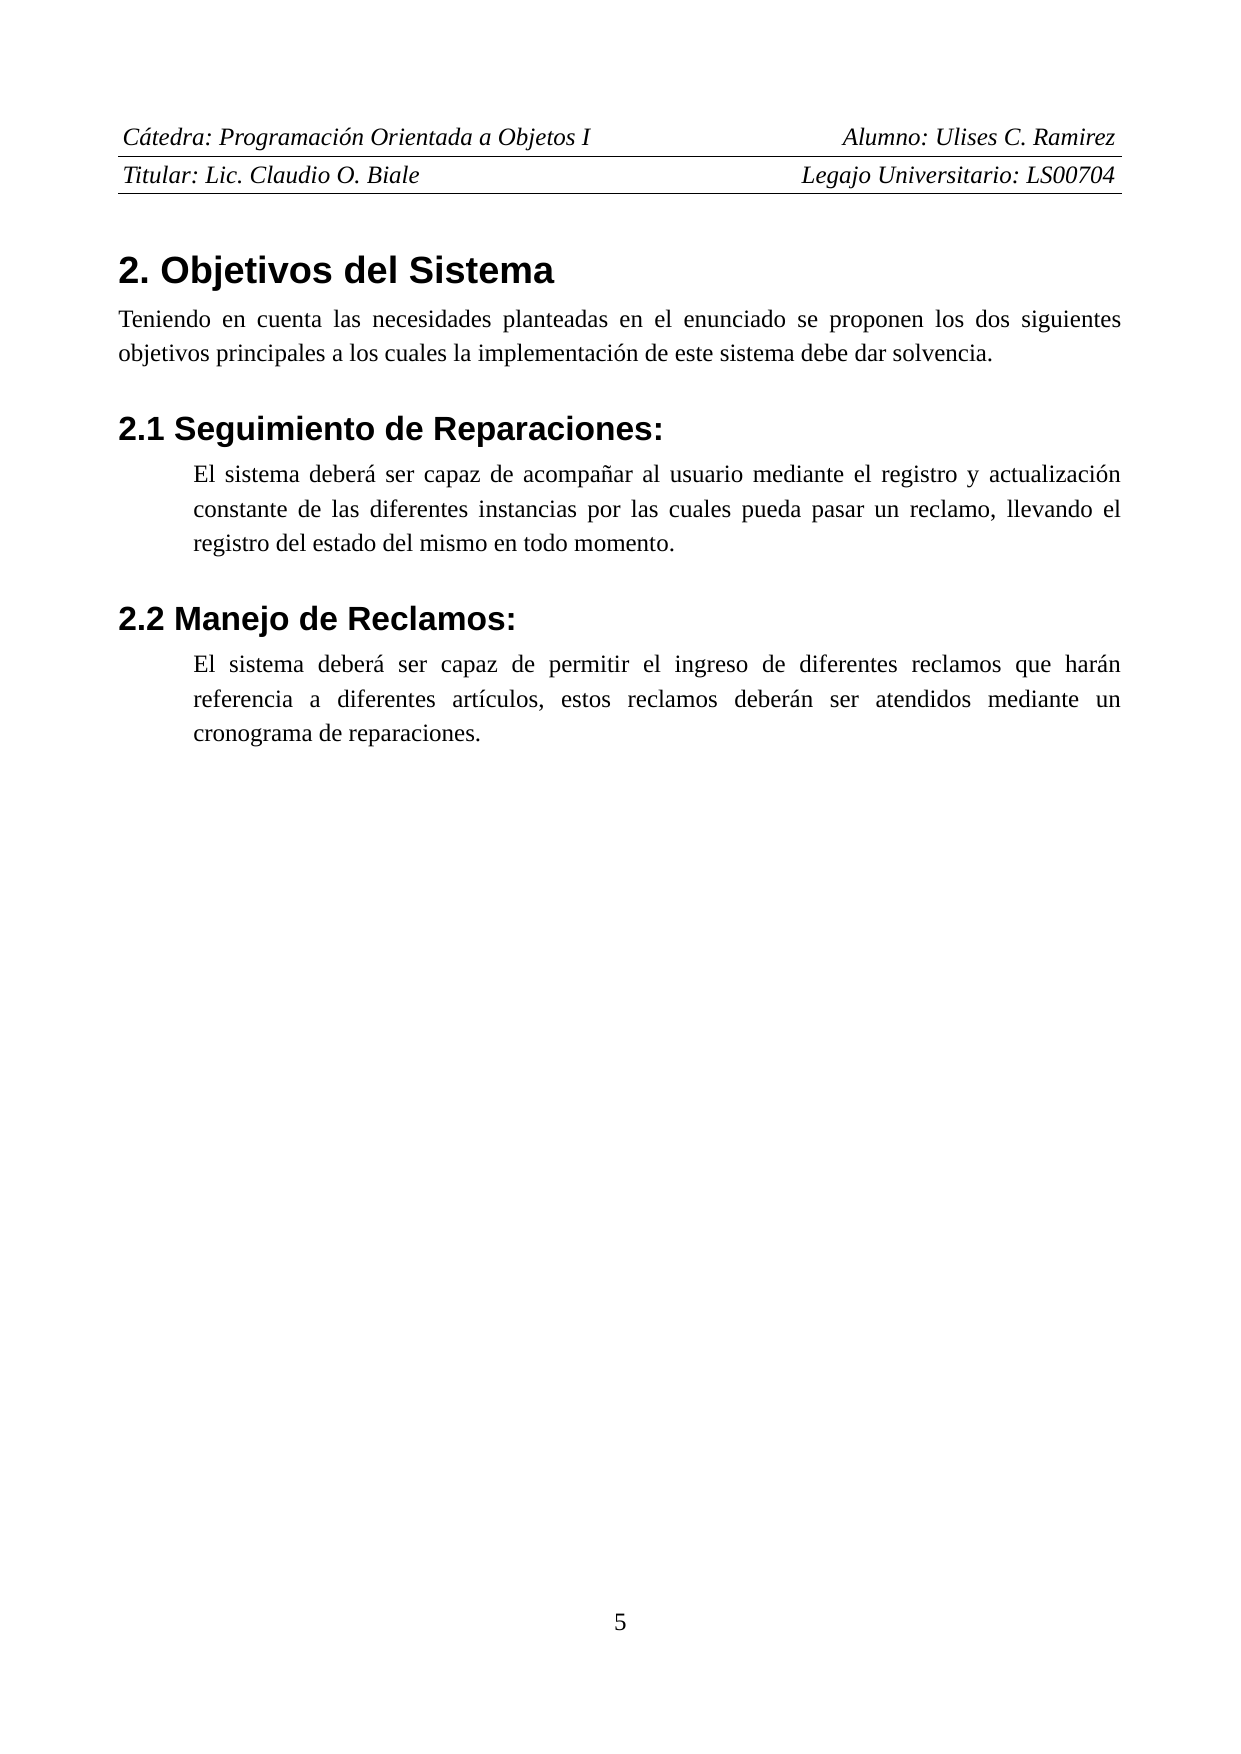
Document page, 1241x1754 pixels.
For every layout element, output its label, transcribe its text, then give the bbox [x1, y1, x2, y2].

subtitle 2.1 Seguimiento de Reparaciones: [118, 408, 1122, 447]
subtitle 2.2 Manejo de Reclamos: [118, 598, 1122, 637]
subtitle 2. Objetivos del Sistema [118, 248, 1122, 291]
text Teniendo en cuenta las necesidades planteadas en el enunciado se proponen los dos siguientes objetivos principales a los cuales la implementación de este sistema debe dar solvencia. [118, 304, 1122, 367]
list El sistema deberá ser capaz de acompañar al usuario mediante el registro y actualización constante de las diferentes instancias por las cuales pueda pasar un reclamo, llevando el registro del estado del mismo en todo momento. [156, 459, 1122, 557]
list El sistema deberá ser capaz de permitir el ingreso de diferentes reclamos que harán referencia a diferentes artículos, estos reclamos deberán ser atendidos mediante un cronograma de reparaciones. [156, 649, 1122, 747]
